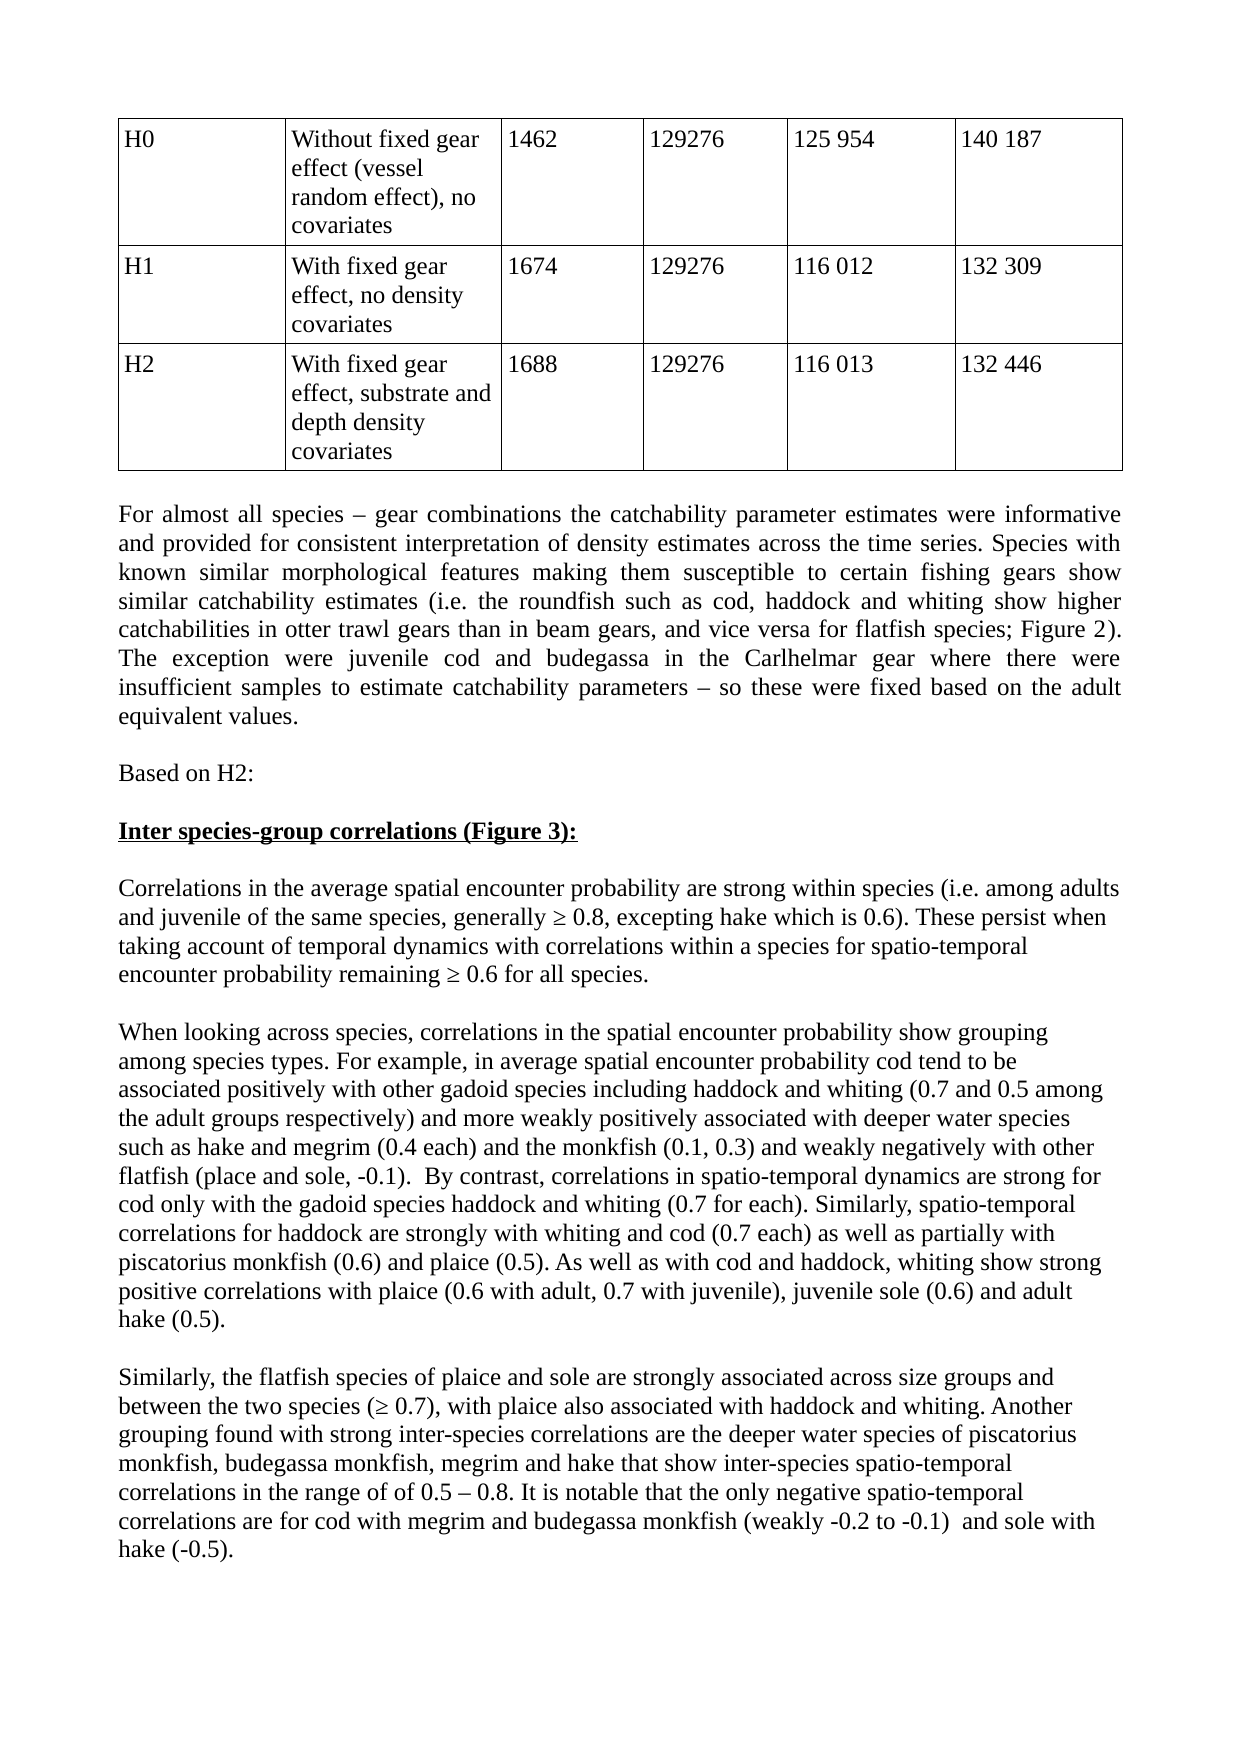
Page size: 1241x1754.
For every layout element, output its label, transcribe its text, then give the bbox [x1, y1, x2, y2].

table_cell With fixed gear effect, no density covariates [286, 246, 501, 343]
table_cell 132 446 [956, 344, 1122, 470]
table_cell With fixed gear effect, substrate and depth density covariates [286, 344, 501, 470]
table_cell 116 013 [788, 344, 955, 470]
text Similarly, the flatfish species of plaice and sole are strongly associated across size groups and between the two species (≥ 0.7), with plaice also associated with haddock and whiting. Another grouping found with strong inter-species correlations are the deeper water species of piscatorius monkfish, budegassa monkfish, megrim and hake that show inter-species spatio-temporal correlations in the range of of 0.5 – 0.8. It is notable that the only negative spatio-temporal correlations are for cod with megrim and budegassa monkfish (weakly -0.2 to -0.1) and sole with hake (-0.5). [118, 1362, 1122, 1563]
text When looking across species, correlations in the spatial encounter probability show grouping among species types. For example, in average spatial encounter probability cod tend to be associated positively with other gadoid species including haddock and whiting (0.7 and 0.5 among the adult groups respectively) and more weakly positively associated with deeper water species such as hake and megrim (0.4 each) and the monkfish (0.1, 0.3) and weakly negatively with other flatfish (place and sole, -0.1). By contrast, correlations in spatio-temporal dynamics are strong for cod only with the gadoid species haddock and whiting (0.7 for each). Similarly, spatio-temporal correlations for haddock are strongly with whiting and cod (0.7 each) as well as partially with piscatorius monkfish (0.6) and plaice (0.5). As well as with cod and haddock, whiting show strong positive correlations with plaice (0.6 with adult, 0.7 with juvenile), juvenile sole (0.6) and adult hake (0.5). [118, 1017, 1122, 1333]
table_cell H2 [119, 344, 285, 470]
table_cell H1 [119, 246, 285, 343]
table_cell 1674 [502, 246, 643, 343]
text Based on H2: [118, 758, 1122, 787]
text Inter species-group correlations (Figure 3): [118, 816, 1122, 844]
text For almost all species – gear combinations the catchability parameter estimates were informative and provided for consistent interpretation of density estimates across the time series. Species with known similar morphological features making them susceptible to certain fishing gears show similar catchability estimates (i.e. the roundfish such as cod, haddock and whiting show higher catchabilities in otter trawl gears than in beam gears, and vice versa for flatfish species; Figure 2). The exception were juvenile cod and budegassa in the Carlhelmar gear where there were insufficient samples to estimate catchability parameters – so these were fixed based on the adult equivalent values. [118, 499, 1122, 729]
table_cell Without fixed gear effect (vessel random effect), no covariates [286, 119, 501, 245]
table_cell 129276 [644, 344, 787, 470]
table_cell 140 187 [956, 119, 1122, 245]
table_cell 132 309 [956, 246, 1122, 343]
table_cell 129276 [644, 119, 787, 245]
table_cell 1688 [502, 344, 643, 470]
table_cell 116 012 [788, 246, 955, 343]
table_cell 125 954 [788, 119, 955, 245]
text Correlations in the average spatial encounter probability are strong within species (i.e. among adults and juvenile of the same species, generally ≥ 0.8, excepting hake which is 0.6). These persist when taking account of temporal dynamics with correlations within a species for spatio-temporal encounter probability remaining ≥ 0.6 for all species. [118, 873, 1122, 988]
table_cell 129276 [644, 246, 787, 343]
table_cell 1462 [502, 119, 643, 245]
table_cell H0 [119, 119, 285, 245]
